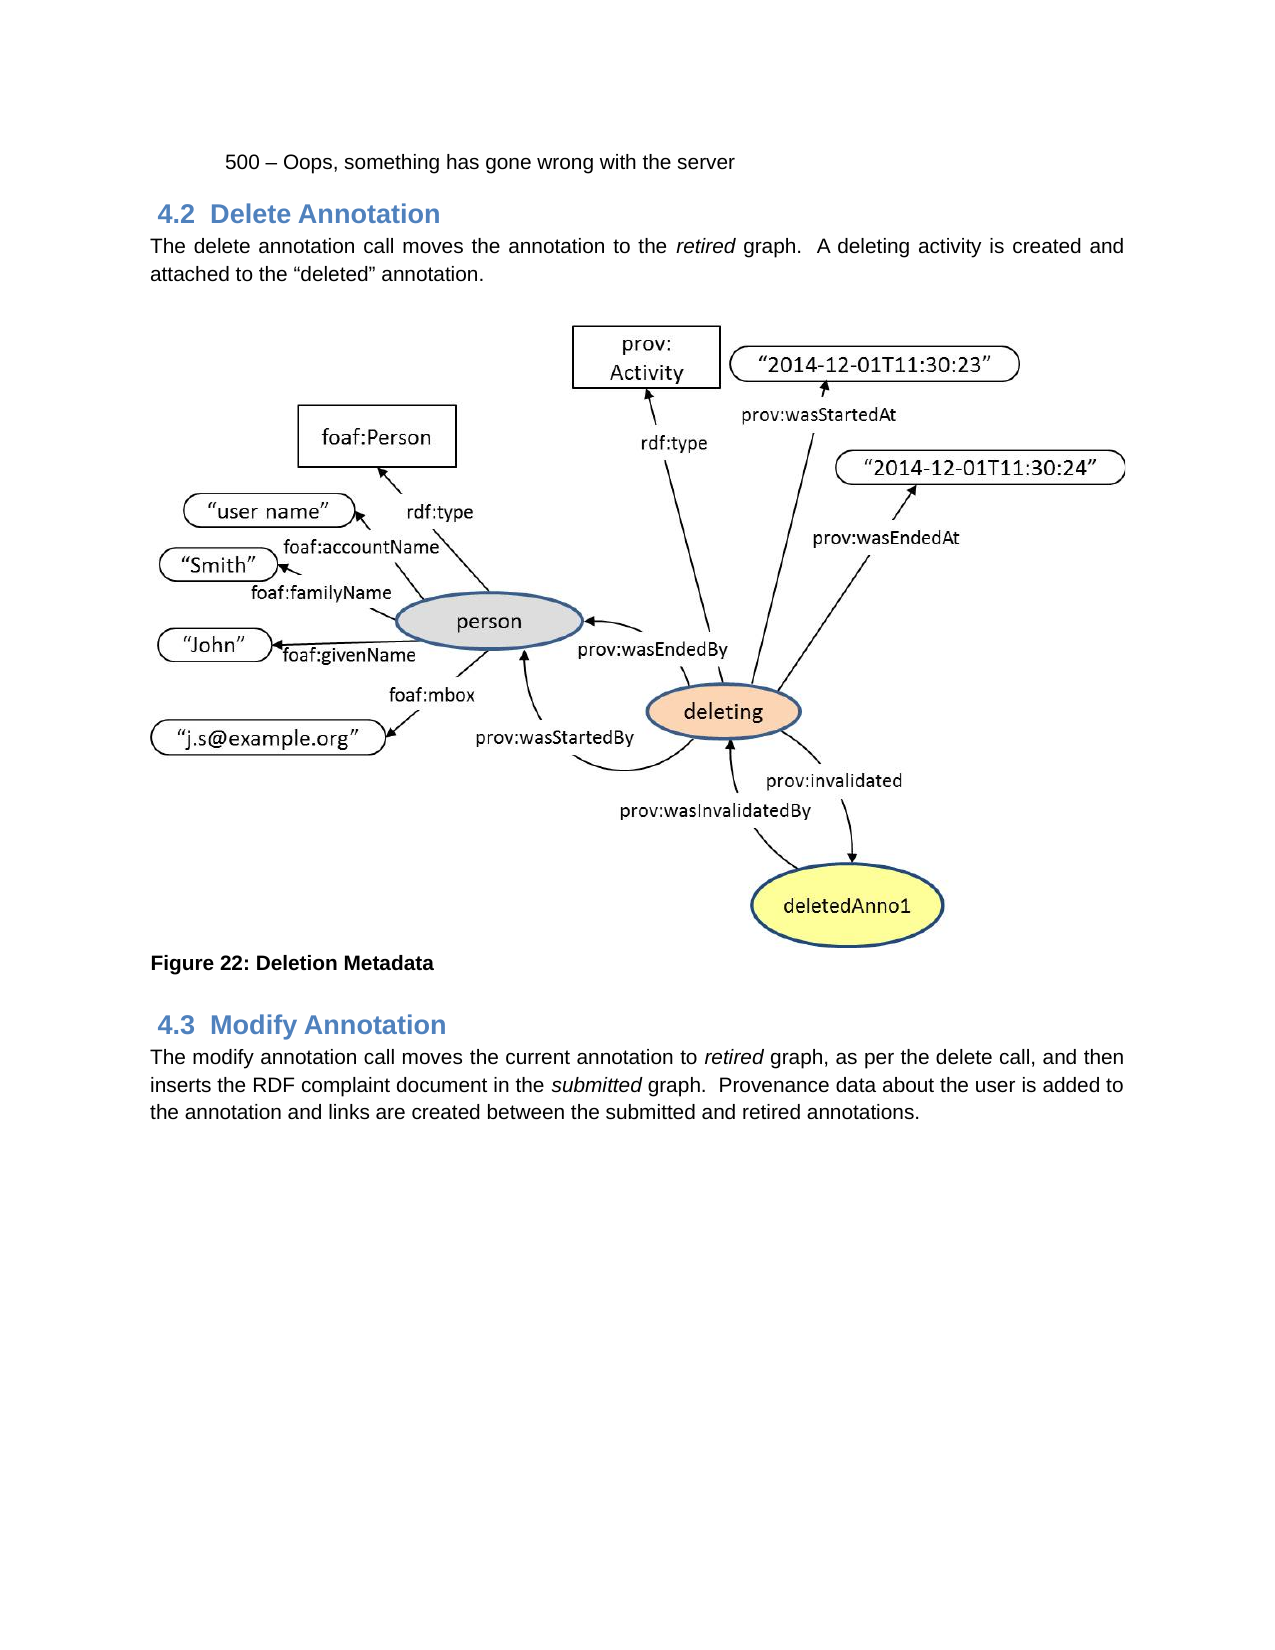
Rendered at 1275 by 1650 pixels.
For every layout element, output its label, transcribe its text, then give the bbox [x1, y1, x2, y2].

subtitle Delete annotation [150, 198, 1125, 229]
subtitle [150, 310, 1125, 321]
subtitle Modify Annotation [150, 975, 1125, 1040]
picture [150, 321, 1125, 948]
text The delete annotation call moves the annotation to the retired graph. A deleting activity is created and attached to the “deleted” annotation. [150, 234, 1125, 286]
list Figure 22: Deletion Metadata [150, 948, 1125, 975]
text 500 – Oops, something has gone wrong with the server [150, 150, 1125, 174]
text The modify annotation call moves the current annotation to retired graph, as per the delete call, and then inserts the RDF complaint document in the submitted graph. Provenance data about the user is added to the annotation and links are created between the submitted and retired annotations. [150, 1045, 1125, 1124]
